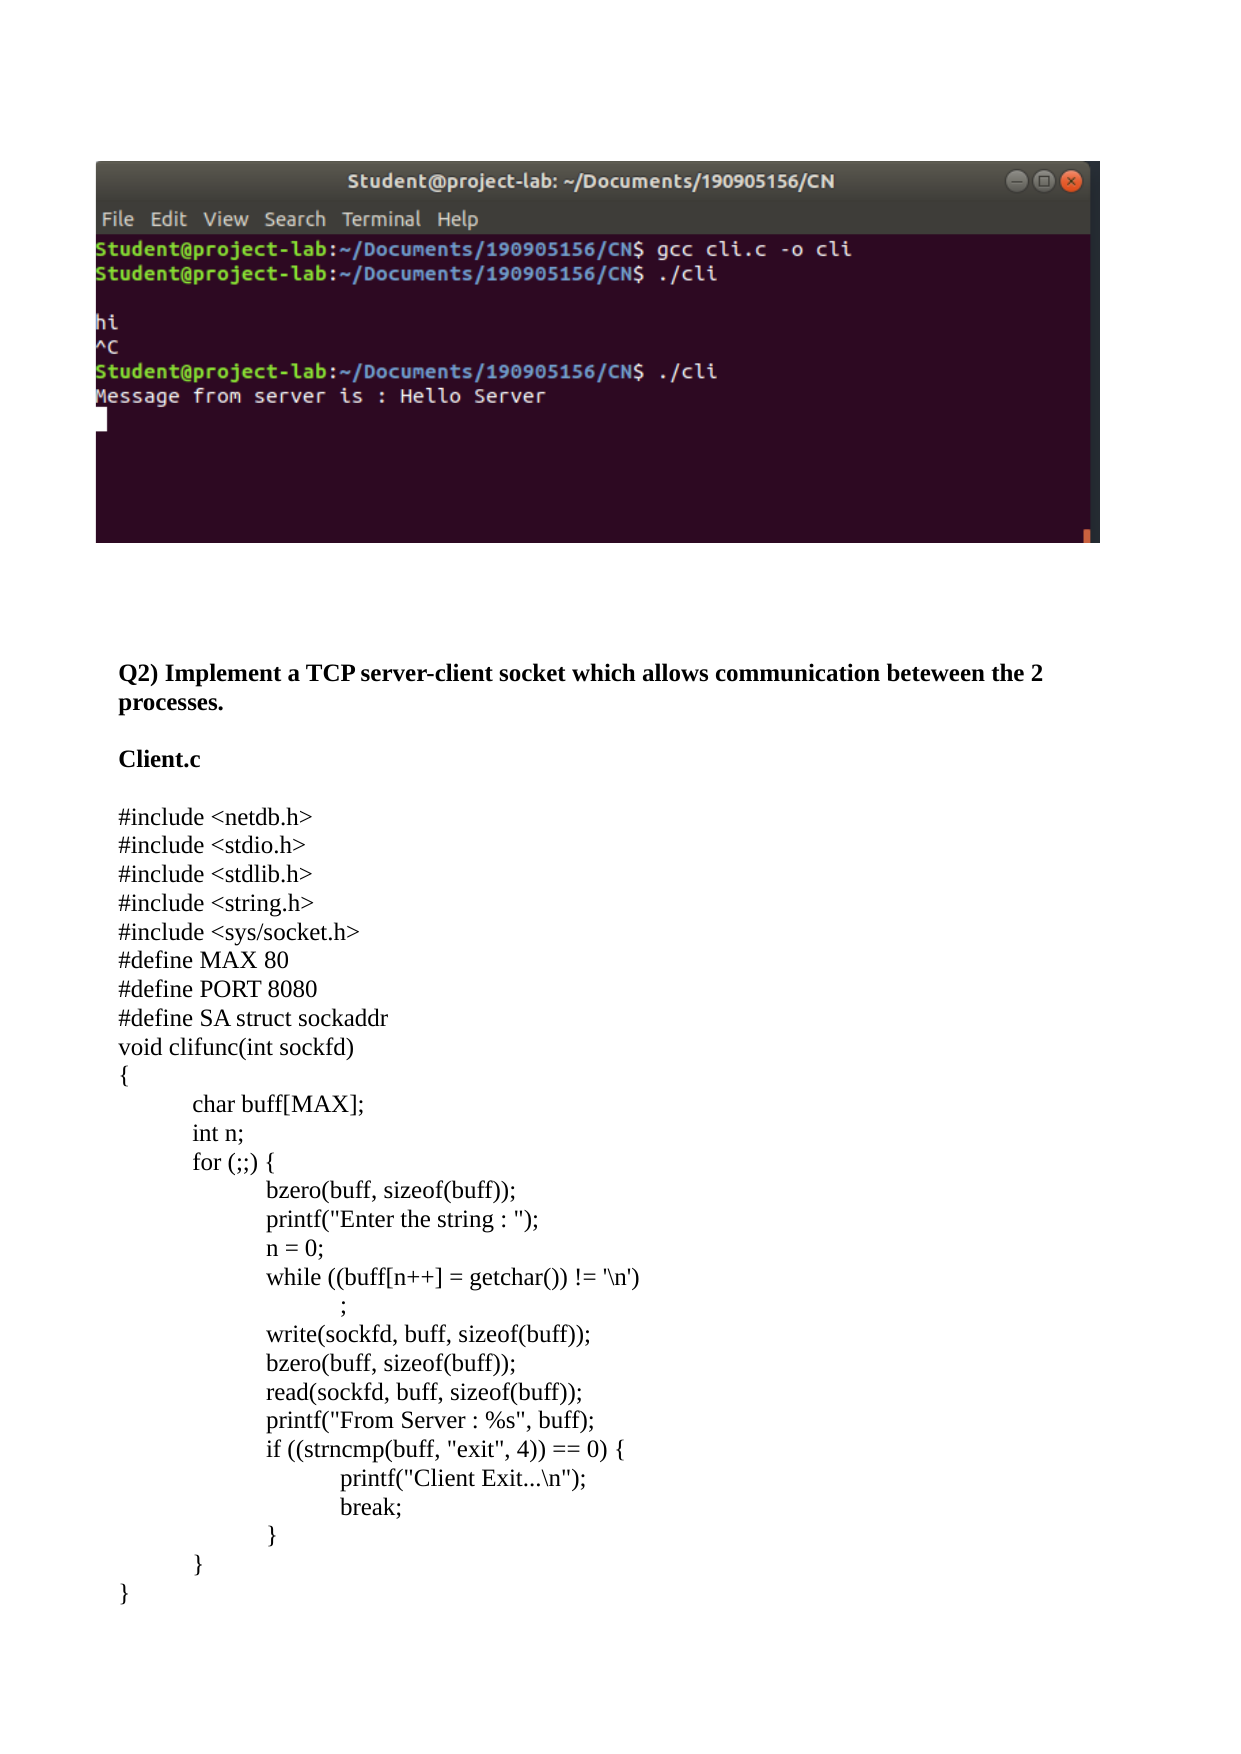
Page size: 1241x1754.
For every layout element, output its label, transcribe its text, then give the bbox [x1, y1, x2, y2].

text } [118, 1549, 1122, 1578]
text write(sockfd, buff, sizeof(buff)); [118, 1319, 1122, 1348]
text bzero(buff, sizeof(buff)); [118, 1348, 1122, 1377]
text Client.c [118, 744, 1122, 773]
text for (;;) { [118, 1147, 1122, 1175]
text #include <string.h> [118, 888, 1122, 917]
text int n; [118, 1118, 1122, 1147]
text Q2) Implement a TCP server-client socket which allows communication beteween the 2 processes. [118, 658, 1122, 715]
text void clifunc(int sockfd) [118, 1032, 1122, 1060]
text read(sockfd, buff, sizeof(buff)); [118, 1377, 1122, 1405]
text #include <sys/socket.h> [118, 917, 1122, 945]
text char buff[MAX]; [118, 1089, 1122, 1118]
text while ((buff[n++] = getchar()) != '\n') [118, 1262, 1122, 1290]
text n = 0; [118, 1233, 1122, 1262]
text printf("Enter the string : "); [118, 1204, 1122, 1233]
text printf("From Server : %s", buff); [118, 1405, 1122, 1434]
text bzero(buff, sizeof(buff)); [118, 1175, 1122, 1204]
text #include <netdb.h> [118, 802, 1122, 830]
text break; [118, 1492, 1122, 1520]
text #include <stdio.h> [118, 830, 1122, 859]
text if ((strncmp(buff, "exit", 4)) == 0) { [118, 1434, 1122, 1463]
text } [118, 1520, 1122, 1549]
picture [95, 161, 1100, 543]
text #define MAX 80 [118, 945, 1122, 974]
text { [118, 1060, 1122, 1089]
text #include <stdlib.h> [118, 859, 1122, 888]
text ; [118, 1290, 1122, 1319]
text #define PORT 8080 [118, 974, 1122, 1003]
text } [118, 1578, 1122, 1607]
text printf("Client Exit...\n"); [118, 1463, 1122, 1492]
text #define SA struct sockaddr [118, 1003, 1122, 1032]
